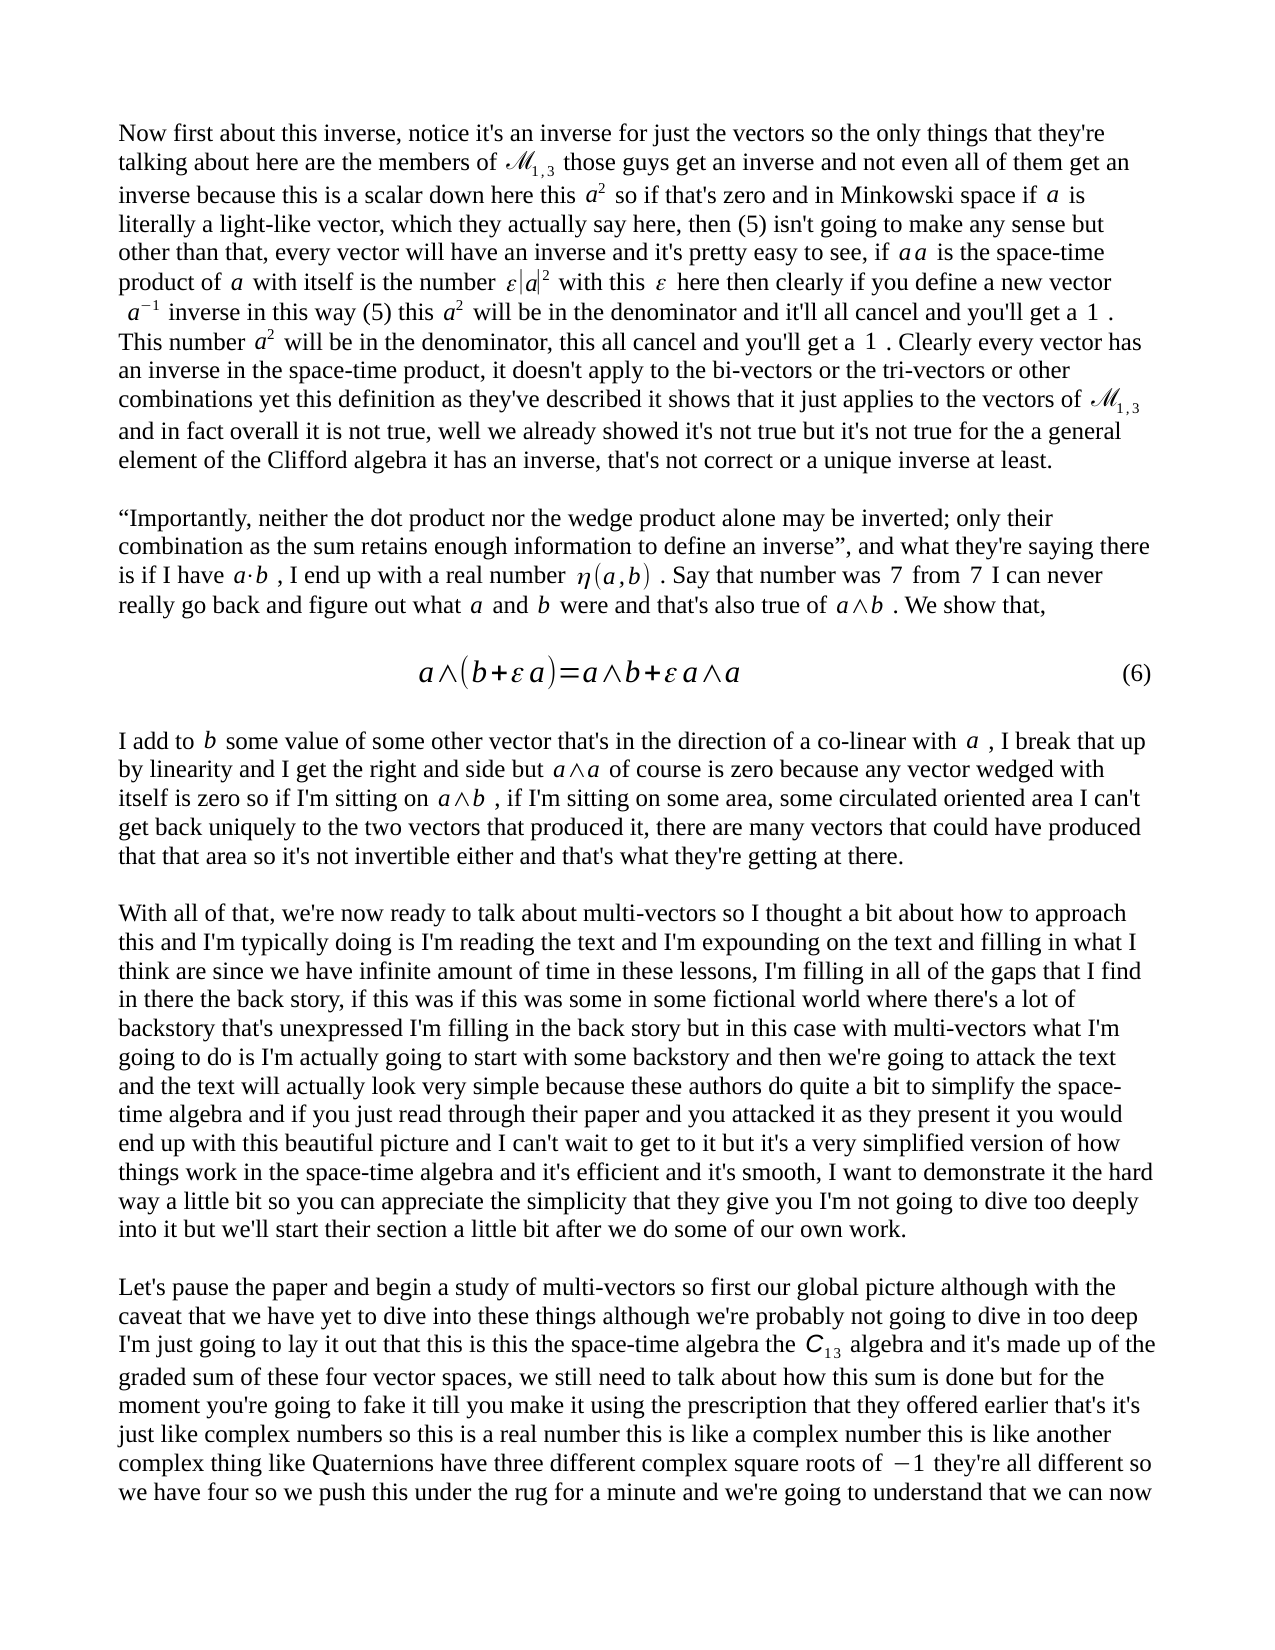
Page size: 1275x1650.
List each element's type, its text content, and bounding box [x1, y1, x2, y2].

text I add tosome value of some other vector that's in the direction of a co-linear with, I break that up by linearity and I get the right and side butof course is zero because any vector wedged with itself is zero so if I'm sitting on, if I'm sitting on some area, some circulated oriented area I can't get back uniquely to the two vectors that produced it, there are many vectors that could have produced that that area so it's not invertible either and that's what they're getting at there. [118, 726, 1157, 869]
text “Importantly, neither the dot product nor the wedge product alone may be inverted; only their combination as the sum retains enough information to define an inverse”, and what they're saying there is if I have, I end up with a real number. Say that number wasfromI can never really go back and figure out whatandwere and that's also true of. We show that, [118, 503, 1157, 619]
table_header [118, 648, 1041, 697]
text Let's pause the paper and begin a study of multi-vectors so first our global picture although with the caveat that we have yet to dive into these things although we're probably not going to dive in too deep I'm just going to lay it out that this is this the space-time algebra thealgebra and it's made up of the graded sum of these four vector spaces, we still need to talk about how this sum is done but for the moment you're going to fake it till you make it using the prescription that they offered earlier that's it's just like complex numbers so this is a real number this is like a complex number this is like another complex thing like Quaternions have three different complex square roots ofthey're all different so we have four so we push this under the rug for a minute and we're going to understand that we can now [118, 1272, 1157, 1506]
text This numberwill be in the denominator, this all cancel and you'll get a. Clearly every vector has an inverse in the space-time product, it doesn't apply to the bi-vectors or the tri-vectors or other combinations yet this definition as they've described it shows that it just applies to the vectors of and in fact overall it is not true, well we already showed it's not true but it's not true for the a general element of the Clifford algebra it has an inverse, that's not correct or a unique inverse at least. [118, 326, 1157, 474]
text Now first about this inverse, notice it's an inverse for just the vectors so the only things that they're talking about here are the members ofthose guys get an inverse and not even all of them get an inverse because this is a scalar down here thisso if that's zero and in Minkowski space ifis literally a light-like vector, which they actually say here, then (5) isn't going to make any sense but other than that, every vector will have an inverse and it's pretty easy to see, ifis the space-time product ofwith itself is the numberwith thishere then clearly if you define a new vectorinverse in this way (5) thiswill be in the denominator and it'll all cancel and you'll get a. [118, 118, 1157, 326]
text With all of that, we're now ready to talk about multi-vectors so I thought a bit about how to approach this and I'm typically doing is I'm reading the text and I'm expounding on the text and filling in what I think are since we have infinite amount of time in these lessons, I'm filling in all of the gaps that I find in there the back story, if this was if this was some in some fictional world where there's a lot of backstory that's unexpressed I'm filling in the back story but in this case with multi-vectors what I'm going to do is I'm actually going to start with some backstory and then we're going to attack the text and the text will actually look very simple because these authors do quite a bit to simplify the space-time algebra and if you just read through their paper and you attacked it as they present it you would end up with this beautiful picture and I can't wait to get to it but it's a very simplified version of how things work in the space-time algebra and it's efficient and it's smooth, I want to demonstrate it the hard way a little bit so you can appreciate the simplicity that they give you I'm not going to dive too deeply into it but we'll start their section a little bit after we do some of our own work. [118, 898, 1157, 1243]
table_header (6) [1041, 648, 1157, 697]
